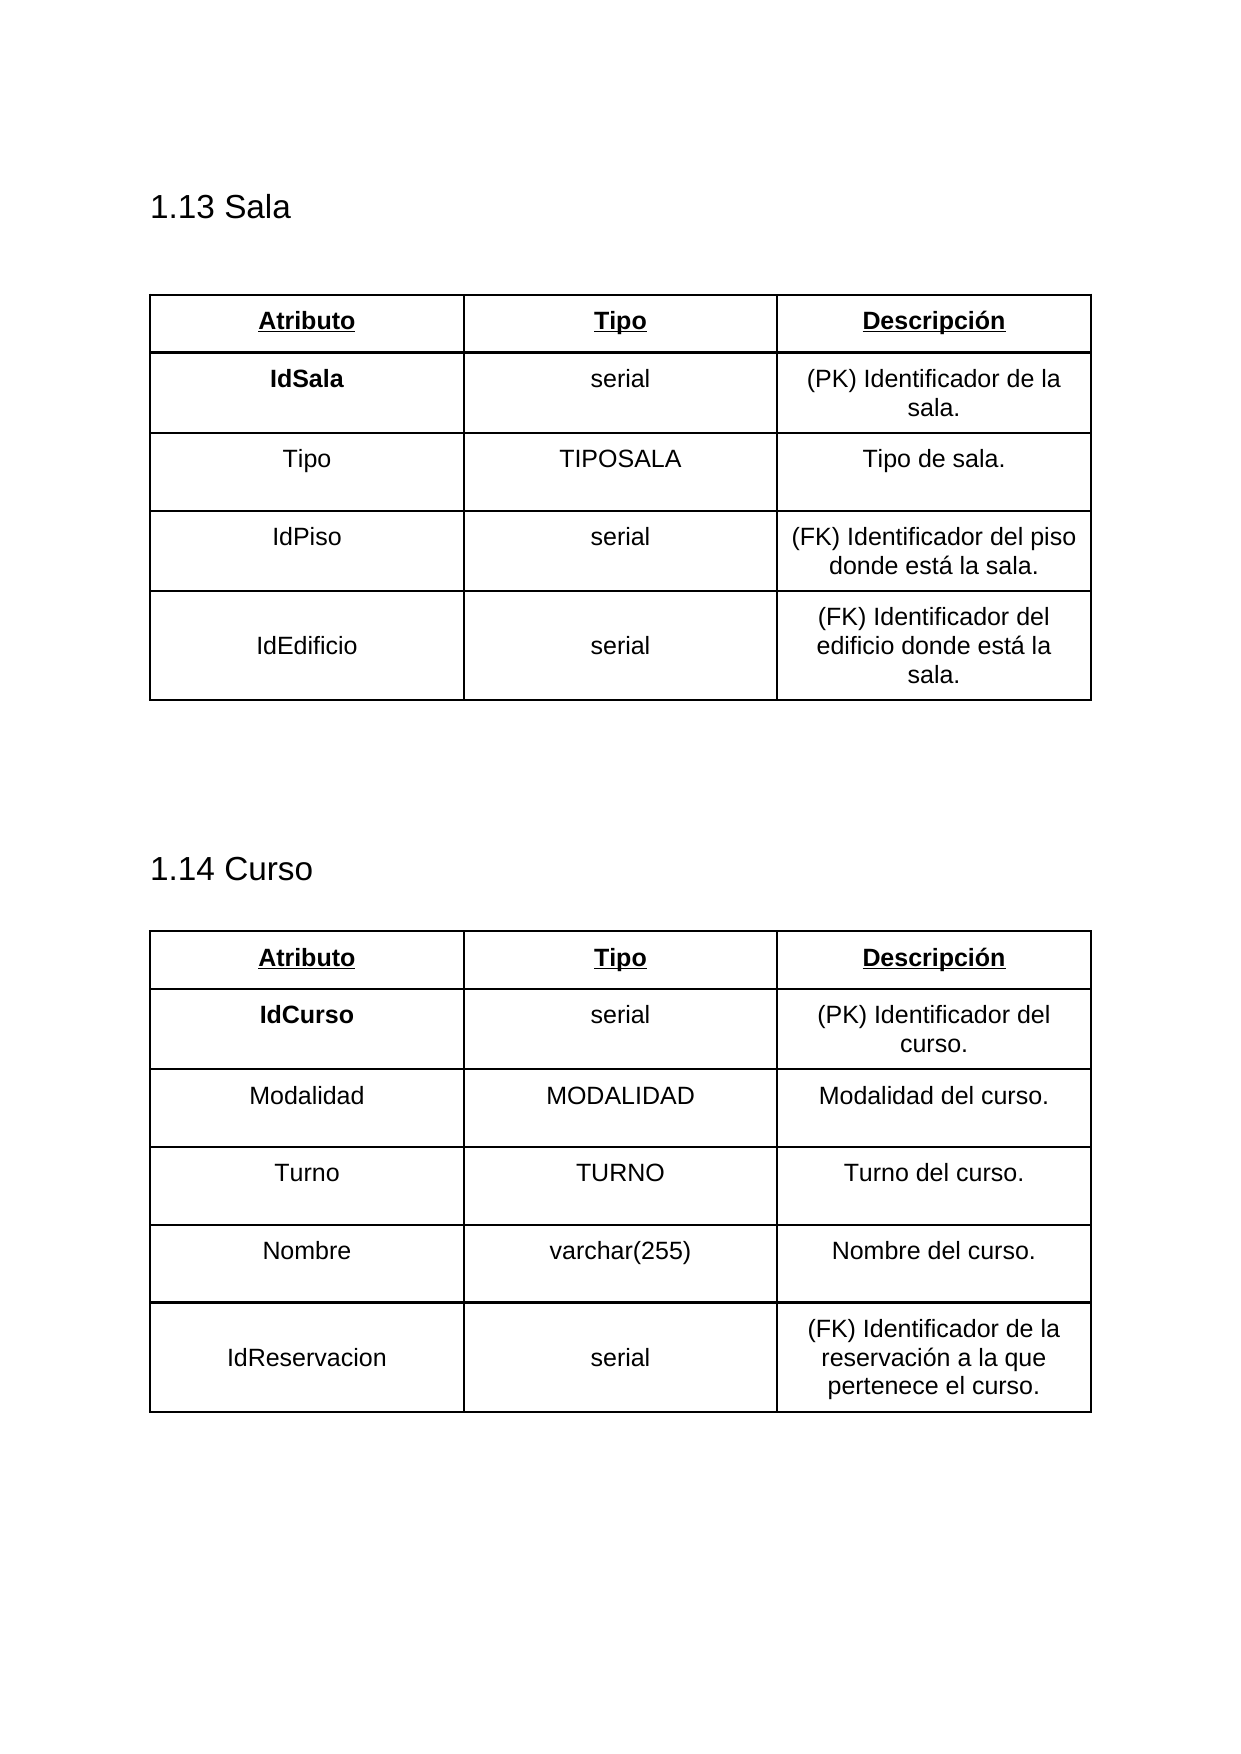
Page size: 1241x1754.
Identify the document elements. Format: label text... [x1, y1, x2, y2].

table_header Descripción [778, 932, 1090, 988]
table_cell serial [465, 1304, 776, 1411]
table_cell Tipo de sala. [778, 434, 1090, 509]
table_cell IdCurso [151, 990, 463, 1068]
table_cell IdEdificio [151, 592, 463, 699]
table_cell serial [465, 592, 776, 699]
table_cell Nombre del curso. [778, 1226, 1090, 1301]
table_cell (FK) Identificador de la reservación a la que pertenece el curso. [778, 1304, 1090, 1411]
table_cell Nombre [151, 1226, 463, 1301]
table_header Tipo [465, 296, 776, 351]
table_cell Modalidad del curso. [778, 1070, 1090, 1146]
subtitle 1.13 Sala [150, 187, 1090, 226]
table_header Atributo [151, 932, 463, 988]
table_cell serial [465, 512, 776, 590]
table_cell Modalidad [151, 1070, 463, 1146]
table_cell Turno del curso. [778, 1148, 1090, 1224]
table_cell serial [465, 990, 776, 1068]
subtitle 1.14 Curso [150, 849, 1090, 887]
table_cell IdPiso [151, 512, 463, 590]
table_cell varchar(255) [465, 1226, 776, 1301]
table_cell (PK) Identificador del curso. [778, 990, 1090, 1068]
table_cell IdSala [151, 354, 463, 432]
table_header Descripción [778, 296, 1090, 351]
table_cell IdReservacion [151, 1304, 463, 1411]
table_cell (FK) Identificador del piso donde está la sala. [778, 512, 1090, 590]
table_cell TURNO [465, 1148, 776, 1224]
table_cell TIPOSALA [465, 434, 776, 509]
table_cell serial [465, 354, 776, 432]
table_cell MODALIDAD [465, 1070, 776, 1146]
table_cell Tipo [151, 434, 463, 509]
table_header Atributo [151, 296, 463, 351]
table_header Tipo [465, 932, 776, 988]
table_cell Turno [151, 1148, 463, 1224]
table_cell (PK) Identificador de la sala. [778, 354, 1090, 432]
table_cell (FK) Identificador del edificio donde está la sala. [778, 592, 1090, 699]
